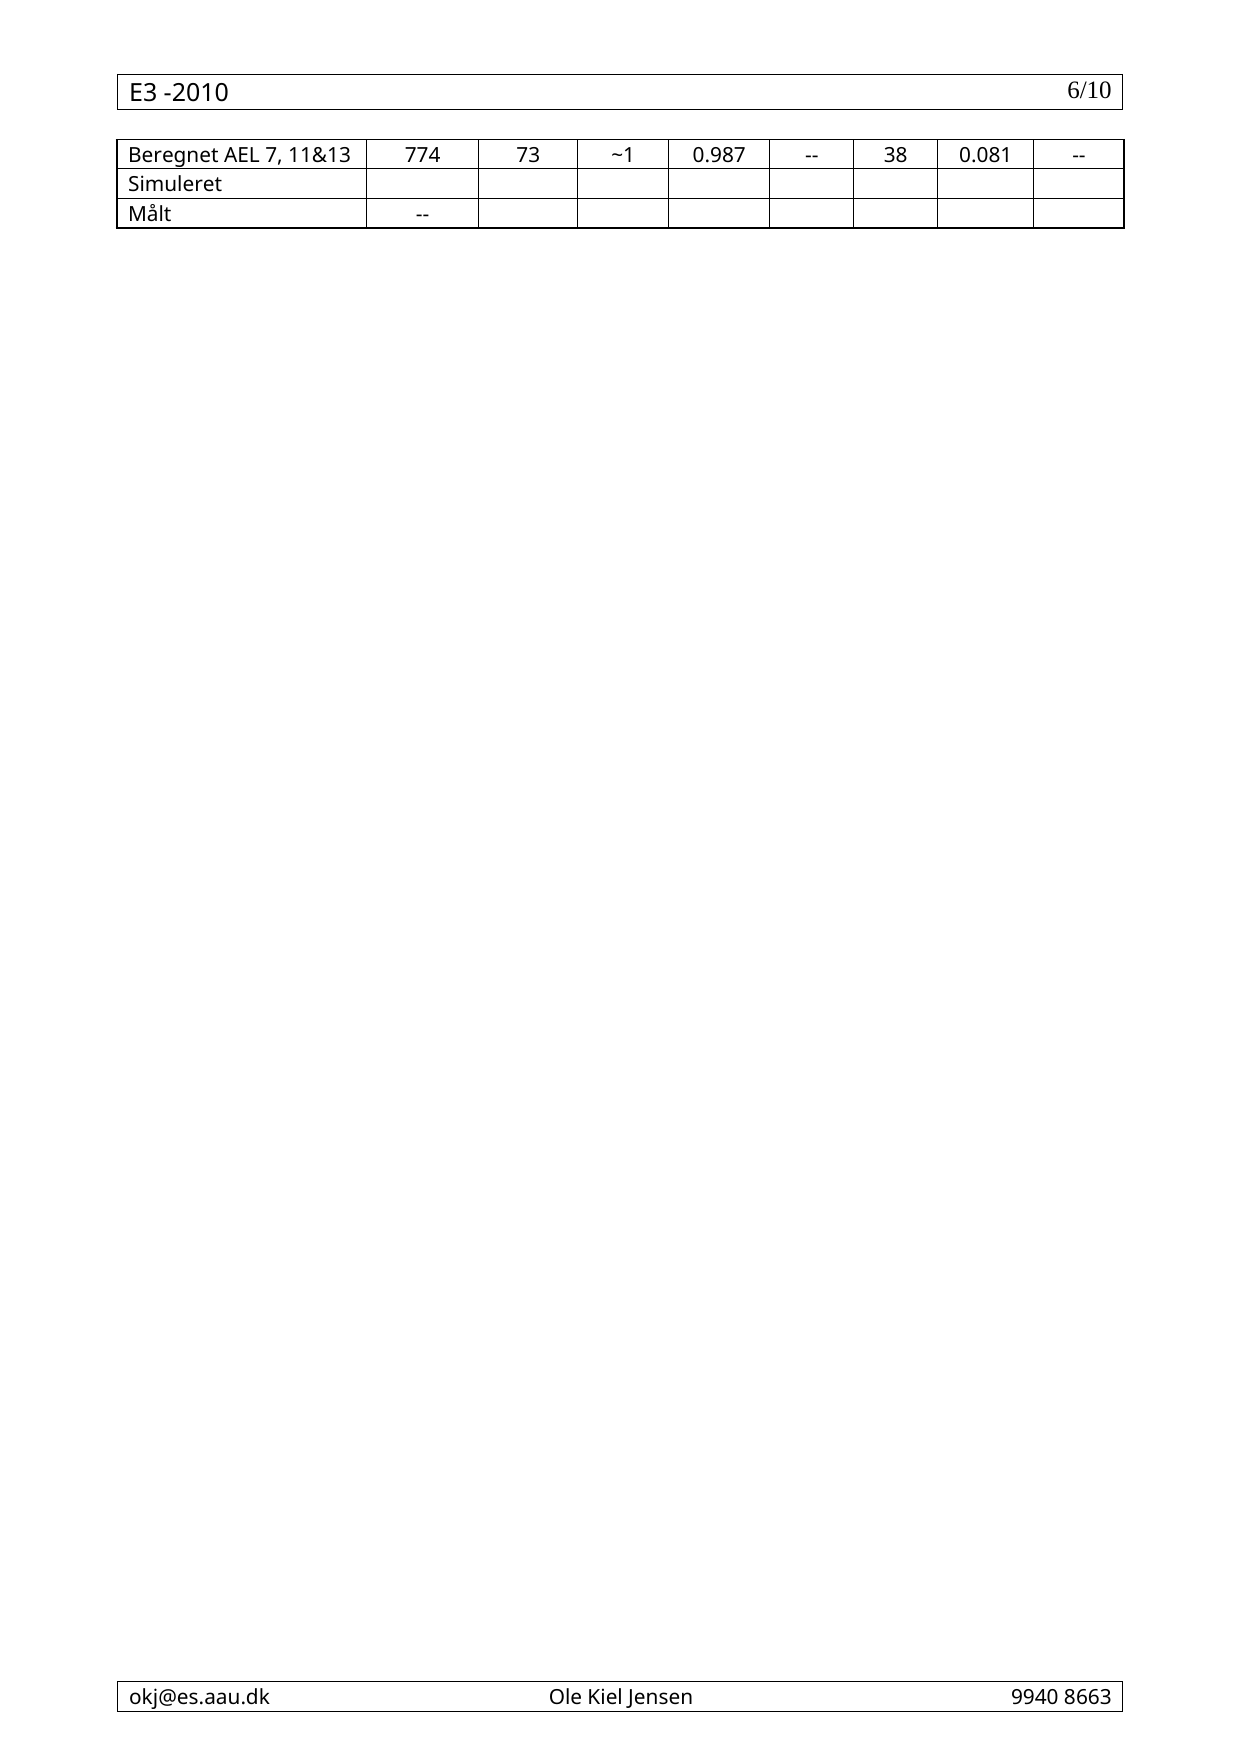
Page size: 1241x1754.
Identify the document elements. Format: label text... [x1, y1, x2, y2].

table_cell [854, 169, 937, 198]
table_cell 0.987 [669, 140, 769, 168]
table_cell -- [1034, 140, 1123, 168]
table_cell [1034, 199, 1123, 227]
table_cell [479, 199, 577, 227]
table_cell [367, 169, 478, 198]
table_cell Simuleret [118, 169, 366, 198]
table_cell 73 [479, 140, 577, 168]
table_cell [938, 199, 1033, 227]
table_cell Målt [118, 199, 366, 227]
table_cell Beregnet AEL 7, 11&13 [118, 140, 366, 168]
table_cell [938, 169, 1033, 198]
table_cell 0.081 [938, 140, 1033, 168]
table_cell 774 [367, 140, 478, 168]
table_cell [669, 199, 769, 227]
table_cell [578, 199, 668, 227]
table_cell [854, 199, 937, 227]
table_cell -- [770, 140, 853, 168]
table_cell [1034, 169, 1123, 198]
table_cell [770, 199, 853, 227]
table_cell 38 [854, 140, 937, 168]
table_cell ~1 [578, 140, 668, 168]
table_cell -- [367, 199, 478, 227]
table_cell [770, 169, 853, 198]
table_cell [669, 169, 769, 198]
table_cell [479, 169, 577, 198]
table_cell [578, 169, 668, 198]
